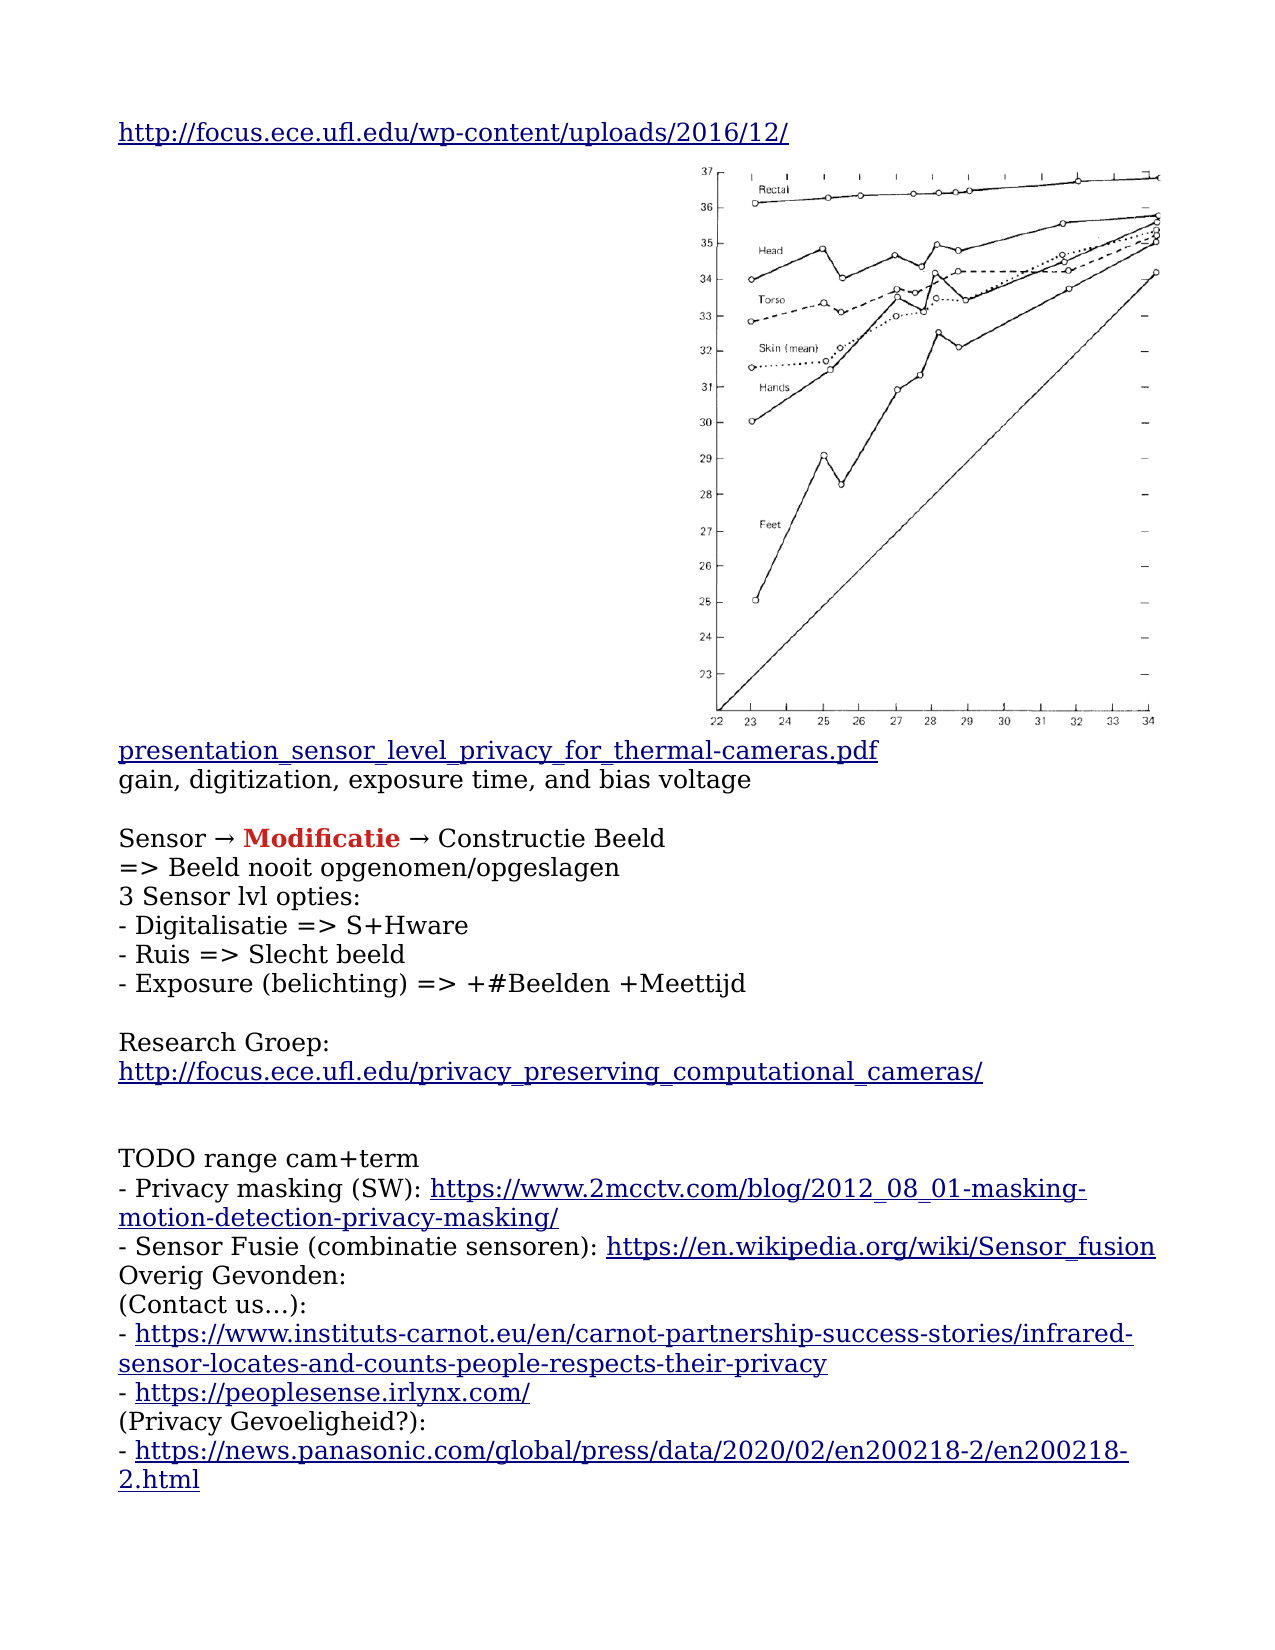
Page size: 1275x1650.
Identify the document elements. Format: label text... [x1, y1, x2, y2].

text - Sensor Fusie (combinatie sensoren): https://en.wikipedia.org/wiki/Sensor_fusion [118, 1232, 1157, 1261]
text gain, digitization, exposure time, and bias voltage [118, 765, 1157, 794]
text - Ruis => Slecht beeld [118, 940, 1157, 969]
text http://focus.ece.ufl.edu/wp-content/uploads/2016/12/presentation_sensor_level_privacy_for_thermal-cameras.pdf [118, 118, 1157, 765]
text => Beeld nooit opgenomen/opgeslagen [118, 853, 1157, 882]
text - Privacy masking (SW): https://www.2mcctv.com/blog/2012_08_01-masking-motion-detection-privacy-masking/ [118, 1174, 1157, 1232]
text Sensor → Modificatie → Constructie Beeld [118, 823, 1157, 853]
text - https://www.instituts-carnot.eu/en/carnot-partnership-success-stories/infrared-sensor-locates-and-counts-people-respects-their-privacy [118, 1319, 1157, 1378]
text - https://news.panasonic.com/global/press/data/2020/02/en200218-2/en200218-2.html [118, 1436, 1157, 1494]
text - Exposure (belichting) => +#Beelden +Meettijd [118, 969, 1157, 999]
picture [685, 161, 1161, 736]
text (Privacy Gevoeligheid?): [118, 1407, 1157, 1436]
text 3 Sensor lvl opties: [118, 882, 1157, 911]
text TODO range cam+term [118, 1144, 1157, 1174]
text - Digitalisatie => S+Hware [118, 911, 1157, 940]
text Overig Gevonden: [118, 1261, 1157, 1290]
text - https://peoplesense.irlynx.com/ [118, 1378, 1157, 1407]
text (Contact us…): [118, 1290, 1157, 1319]
text Research Groep: http://focus.ece.ufl.edu/privacy_preserving_computational_cameras/ [118, 1028, 1157, 1086]
